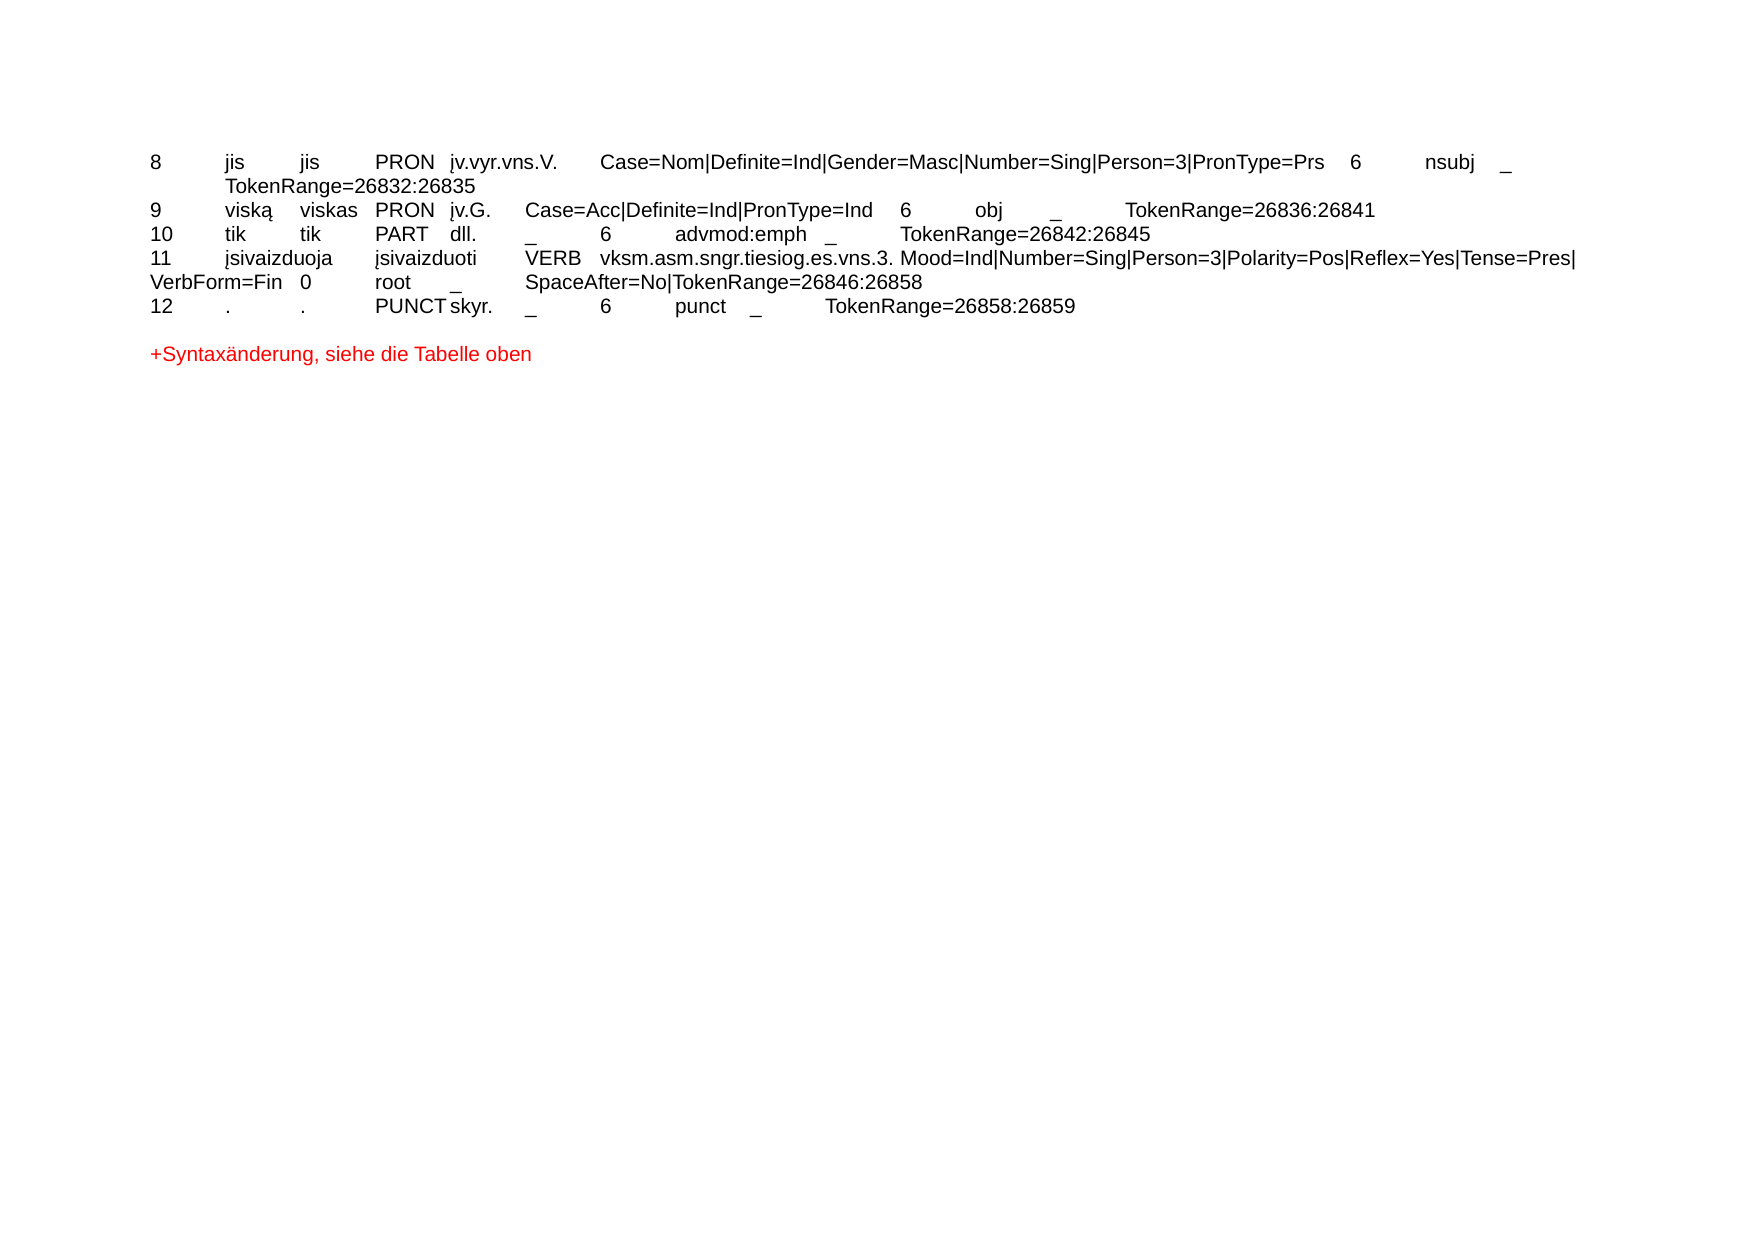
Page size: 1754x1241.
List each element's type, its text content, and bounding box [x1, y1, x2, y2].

text 10 tik tik PART dll. _ 6 advmod:emph _ TokenRange=26842:26845 [150, 222, 1604, 246]
text +Syntaxänderung, siehe die Tabelle oben [150, 342, 1604, 366]
text 8 jis jis PRON įv.vyr.vns.V. Case=Nom|Definite=Ind|Gender=Masc|Number=Sing|Person=3|PronType=Prs 6 nsubj _ TokenRange=26832:26835 [150, 150, 1604, 198]
text 11 įsivaizduoja įsivaizduoti VERB vksm.asm.sngr.tiesiog.es.vns.3. Mood=Ind|Number=Sing|Person=3|Polarity=Pos|Reflex=Yes|Tense=Pres|VerbForm=Fin 0 root _ SpaceAfter=No|TokenRange=26846:26858 [150, 246, 1604, 294]
text 9 viską viskas PRON įv.G. Case=Acc|Definite=Ind|PronType=Ind 6 obj _ TokenRange=26836:26841 [150, 198, 1604, 222]
text 12 . . PUNCT skyr. _ 6 punct _ TokenRange=26858:26859 [150, 294, 1604, 318]
